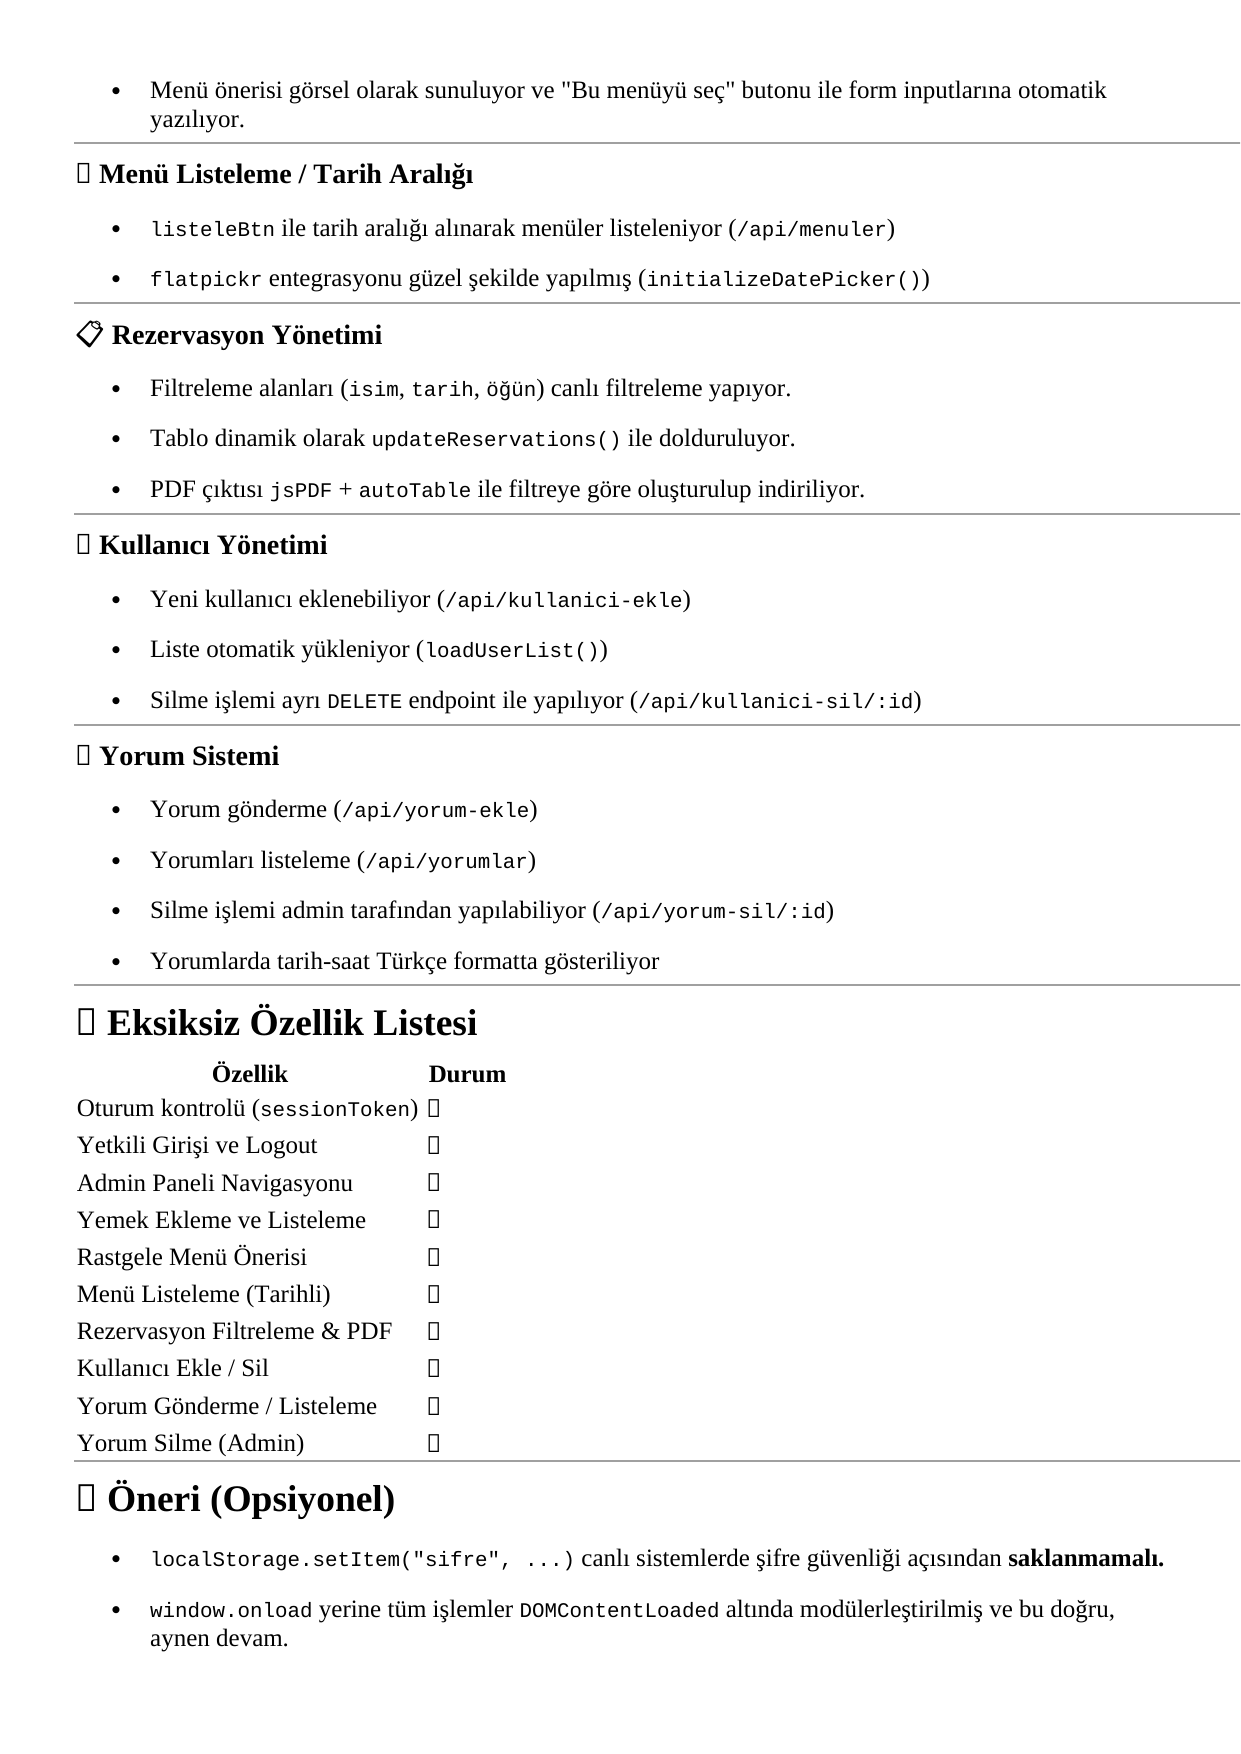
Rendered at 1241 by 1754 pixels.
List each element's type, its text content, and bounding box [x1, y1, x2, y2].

list flatpickr entegrasyonu güzel şekilde yapılmış (initializeDatePicker()) [112, 263, 1165, 293]
table_cell Yetkili Girişi ve Logout [75, 1126, 424, 1163]
subtitle 👤 Kullanıcı Yönetimi [75, 525, 1165, 563]
table_cell ✅ [425, 1164, 510, 1201]
table_cell Kullanıcı Ekle / Sil [75, 1349, 424, 1387]
list Liste otomatik yükleniyor (loadUserList()) [112, 634, 1165, 664]
table_header Özellik [75, 1057, 424, 1089]
table_cell Menü Listeleme (Tarihli) [75, 1275, 424, 1312]
list Yorumlarda tarih-saat Türkçe formatta gösteriliyor [112, 946, 1165, 974]
table_cell ✅ [425, 1387, 510, 1424]
list Yeni kullanıcı eklenebiliyor (/api/kullanici-ekle) [112, 584, 1165, 613]
list Silme işlemi admin tarafından yapılabiliyor (/api/yorum-sil/:id) [112, 895, 1165, 925]
subtitle 📌 Eksiksiz Özellik Listesi [75, 996, 1165, 1047]
table_cell Yemek Ekleme ve Listeleme [75, 1201, 424, 1238]
list Filtreleme alanları (isim, tarih, öğün) canlı filtreleme yapıyor. [112, 373, 1165, 403]
table_cell Rastgele Menü Önerisi [75, 1238, 424, 1275]
table_cell ✅ [425, 1238, 510, 1275]
table_cell ✅ [425, 1424, 510, 1460]
table_cell ✅ [425, 1275, 510, 1312]
list listeleBtn ile tarih aralığı alınarak menüler listeleniyor (/api/menuler) [112, 213, 1165, 242]
table_header Durum [425, 1057, 510, 1089]
table_cell Rezervasyon Filtreleme & PDF [75, 1312, 424, 1349]
subtitle 📋 Rezervasyon Yönetimi [75, 314, 1165, 352]
list localStorage.setItem("sifre", ...) canlı sistemlerde şifre güvenliği açısından saklanmamalı. [112, 1543, 1165, 1573]
table_cell Yorum Gönderme / Listeleme [75, 1387, 424, 1424]
list window.onload yerine tüm işlemler DOMContentLoaded altında modülerleştirilmiş ve bu doğru, aynen devam. [112, 1594, 1165, 1652]
table_cell ✅ [425, 1126, 510, 1163]
subtitle 💬 Yorum Sistemi [75, 735, 1165, 774]
list Yorum gönderme (/api/yorum-ekle) [112, 794, 1165, 824]
list Yorumları listeleme (/api/yorumlar) [112, 845, 1165, 874]
table_cell ✅ [425, 1201, 510, 1238]
list PDF çıktısı jsPDF + autoTable ile filtreye göre oluşturulup indiriliyor. [112, 474, 1165, 503]
subtitle 📌 Öneri (Opsiyonel) [75, 1472, 1165, 1523]
list Tablo dinamik olarak updateReservations() ile dolduruluyor. [112, 423, 1165, 453]
list Silme işlemi ayrı DELETE endpoint ile yapılıyor (/api/kullanici-sil/:id) [112, 685, 1165, 714]
table_cell Admin Paneli Navigasyonu [75, 1164, 424, 1201]
table_cell ✅ [425, 1349, 510, 1387]
table_cell ✅ [425, 1312, 510, 1349]
table_cell Yorum Silme (Admin) [75, 1424, 424, 1460]
subtitle 📆 Menü Listeleme / Tarih Aralığı [75, 154, 1165, 192]
table_cell Oturum kontrolü (sessionToken) [75, 1089, 424, 1126]
list Menü önerisi görsel olarak sunuluyor ve "Bu menüyü seç" butonu ile form inputlarına otomatik yazılıyor. [112, 75, 1165, 132]
table_cell ✅ [425, 1089, 510, 1126]
